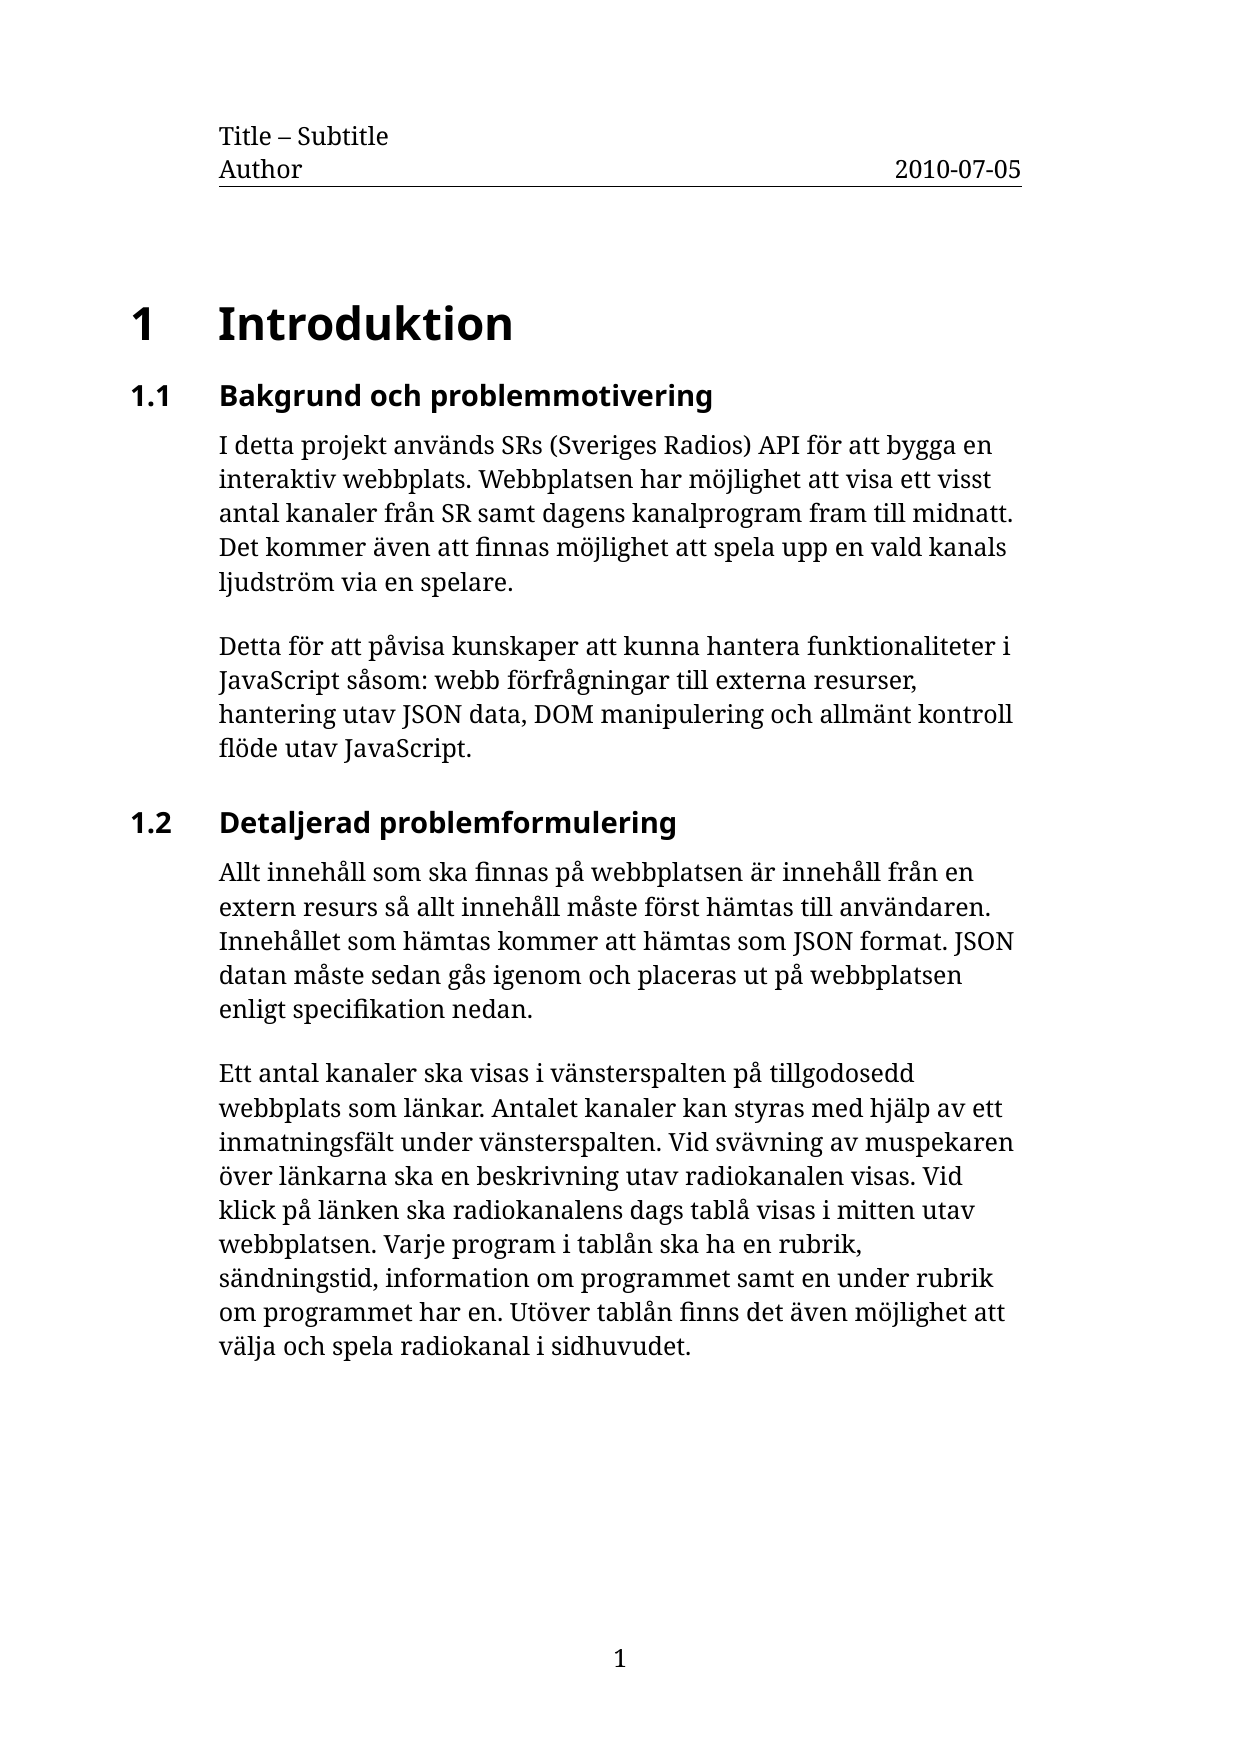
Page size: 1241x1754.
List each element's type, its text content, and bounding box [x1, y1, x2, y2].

subtitle Detaljerad problemformulering [130, 802, 1022, 842]
text Ett antal kanaler ska visas i vänsterspalten på tillgodosedd webbplats som länkar. Antalet kanaler kan styras med hjälp av ett inmatningsfält under vänsterspalten. Vid svävning av muspekaren över länkarna ska en beskrivning utav radiokanalen visas. Vid klick på länken ska radiokanalens dags tablå visas i mitten utav webbplatsen. Varje program i tablån ska ha en rubrik, sändningstid, information om programmet samt en under rubrik om programmet har en. Utöver tablån finns det även möjlighet att välja och spela radiokanal i sidhuvudet. [218, 1056, 1022, 1363]
subtitle Introduktion [130, 291, 1022, 353]
subtitle Bakgrund och problemmotivering [130, 375, 1022, 415]
text Allt innehåll som ska finnas på webbplatsen är innehåll från en extern resurs så allt innehåll måste först hämtas till användaren. Innehållet som hämtas kommer att hämtas som JSON format. JSON datan måste sedan gås igenom och placeras ut på webbplatsen enligt specifikation nedan. [218, 855, 1022, 1025]
text Detta för att påvisa kunskaper att kunna hantera funktionaliteter i JavaScript såsom: webb förfrågningar till externa resurser, hantering utav JSON data, DOM manipulering och allmänt kontroll flöde utav JavaScript. [218, 629, 1022, 765]
text I detta projekt används SRs (Sveriges Radios) API för att bygga en interaktiv webbplats. Webbplatsen har möjlighet att visa ett visst antal kanaler från SR samt dagens kanalprogram fram till midnatt. Det kommer även att finnas möjlighet att spela upp en vald kanals ljudström via en spelare. [218, 428, 1022, 598]
